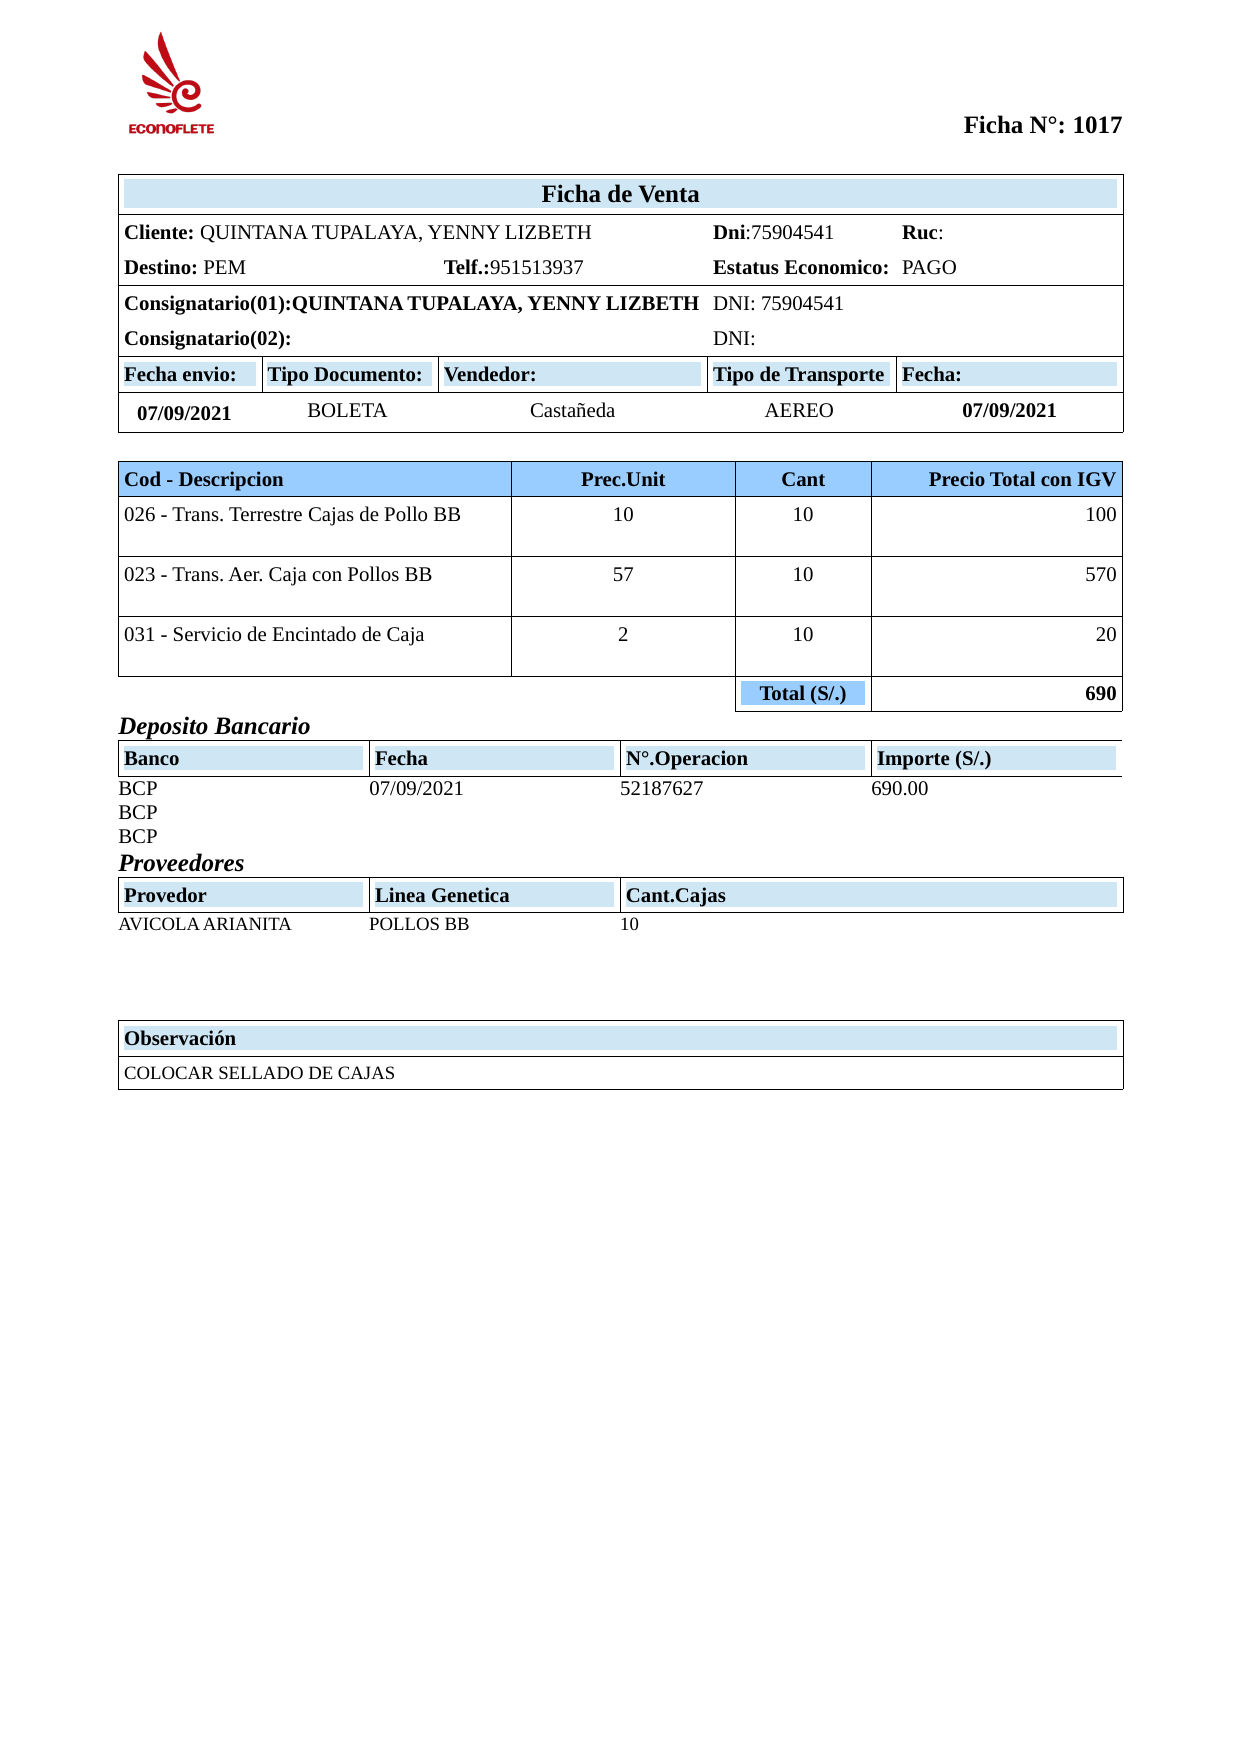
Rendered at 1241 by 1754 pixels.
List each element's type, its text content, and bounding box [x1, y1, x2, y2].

table_cell AEREO [707, 393, 896, 432]
table_header Observación [119, 1021, 1123, 1056]
table_cell [511, 677, 735, 711]
table_header Fecha [370, 741, 620, 776]
table_cell BOLETA [262, 393, 438, 432]
table_cell [369, 934, 620, 956]
table_header N°.Operacion [621, 741, 871, 776]
table_cell 031 - Servicio de Encintado de Caja [119, 617, 511, 676]
table_cell Castañeda [438, 393, 707, 432]
table_cell BCP [118, 800, 369, 824]
table_header Cant.Cajas [621, 878, 1123, 912]
table_cell Destino: PEM [119, 249, 438, 285]
table_header Ficha de Venta [119, 175, 1123, 214]
table_cell Dni:75904541 [707, 215, 896, 249]
table_cell [118, 677, 511, 711]
table_cell [871, 800, 1122, 824]
table_cell 10 [736, 497, 871, 556]
table_cell Tipo de Transporte [708, 357, 896, 392]
table_cell 690.00 [871, 777, 1122, 800]
text Proveedores [118, 848, 1122, 877]
table_cell [118, 977, 369, 999]
table_cell [118, 956, 369, 977]
table_cell [118, 999, 369, 1020]
table_cell 57 [512, 557, 735, 616]
table_cell 690 [872, 677, 1122, 711]
table_cell Tipo Documento: [263, 357, 438, 392]
table_cell [369, 999, 620, 1020]
table_cell Vendedor: [439, 357, 707, 392]
table_cell Fecha: [897, 357, 1123, 392]
table_cell 20 [872, 617, 1122, 676]
table_cell [369, 956, 620, 977]
table_cell [369, 977, 620, 999]
table_cell Ruc: [896, 215, 1123, 249]
table_cell Total (S/.) [736, 677, 871, 711]
table_header Provedor [119, 878, 369, 912]
table_cell [620, 800, 871, 824]
table_cell Telf.:951513937 [438, 249, 707, 285]
table_cell 100 [872, 497, 1122, 556]
table_cell 07/09/2021 [369, 777, 620, 800]
table_cell 10 [736, 617, 871, 676]
table_cell COLOCAR SELLADO DE CAJAS [119, 1057, 1123, 1089]
table_header Cant [736, 462, 871, 496]
table_header Precio Total con IGV [872, 462, 1122, 496]
table_cell 026 - Trans. Terrestre Cajas de Pollo BB [119, 497, 511, 556]
table_cell 023 - Trans. Aer. Caja con Pollos BB [119, 557, 511, 616]
table_cell [620, 824, 871, 848]
table_cell Estatus Economico: [707, 249, 896, 285]
table_cell Consignatario(01):QUINTANA TUPALAYA, YENNY LIZBETH [119, 286, 707, 321]
table_cell BCP [118, 777, 369, 800]
table_header Linea Genetica [370, 878, 620, 912]
table_cell [118, 934, 369, 956]
table_cell Consignatario(02): [119, 321, 707, 356]
table_cell Fecha envio: [119, 357, 262, 392]
table_header Importe (S/.) [872, 741, 1122, 776]
table_cell DNI: 75904541 [707, 286, 1123, 321]
table_header Banco [119, 741, 369, 776]
table_cell [369, 824, 620, 848]
table_cell [620, 956, 1123, 977]
table_cell PAGO [896, 249, 1123, 285]
table_cell 07/09/2021 [896, 393, 1123, 432]
table_cell [369, 800, 620, 824]
table_cell 10 [512, 497, 735, 556]
table_cell [620, 934, 1123, 956]
table_cell 2 [512, 617, 735, 676]
table_cell [620, 999, 1123, 1020]
table_header Prec.Unit [512, 462, 735, 496]
table_cell 570 [872, 557, 1122, 616]
table_cell DNI: [707, 321, 1123, 356]
table_header Cod - Descripcion [119, 462, 511, 496]
table_cell BCP [118, 824, 369, 848]
table_cell Cliente: QUINTANA TUPALAYA, YENNY LIZBETH [119, 215, 707, 249]
table_cell [871, 824, 1122, 848]
table_cell 07/09/2021 [119, 393, 262, 432]
table_cell [620, 977, 1123, 999]
picture [118, 31, 225, 134]
table_cell 10 [736, 557, 871, 616]
table_cell AVICOLA ARIANITA [118, 913, 369, 934]
table_cell 52187627 [620, 777, 871, 800]
table_cell POLLOS BB [369, 913, 620, 934]
table_cell 10 [620, 913, 1123, 934]
text Deposito Bancario [118, 711, 1122, 740]
